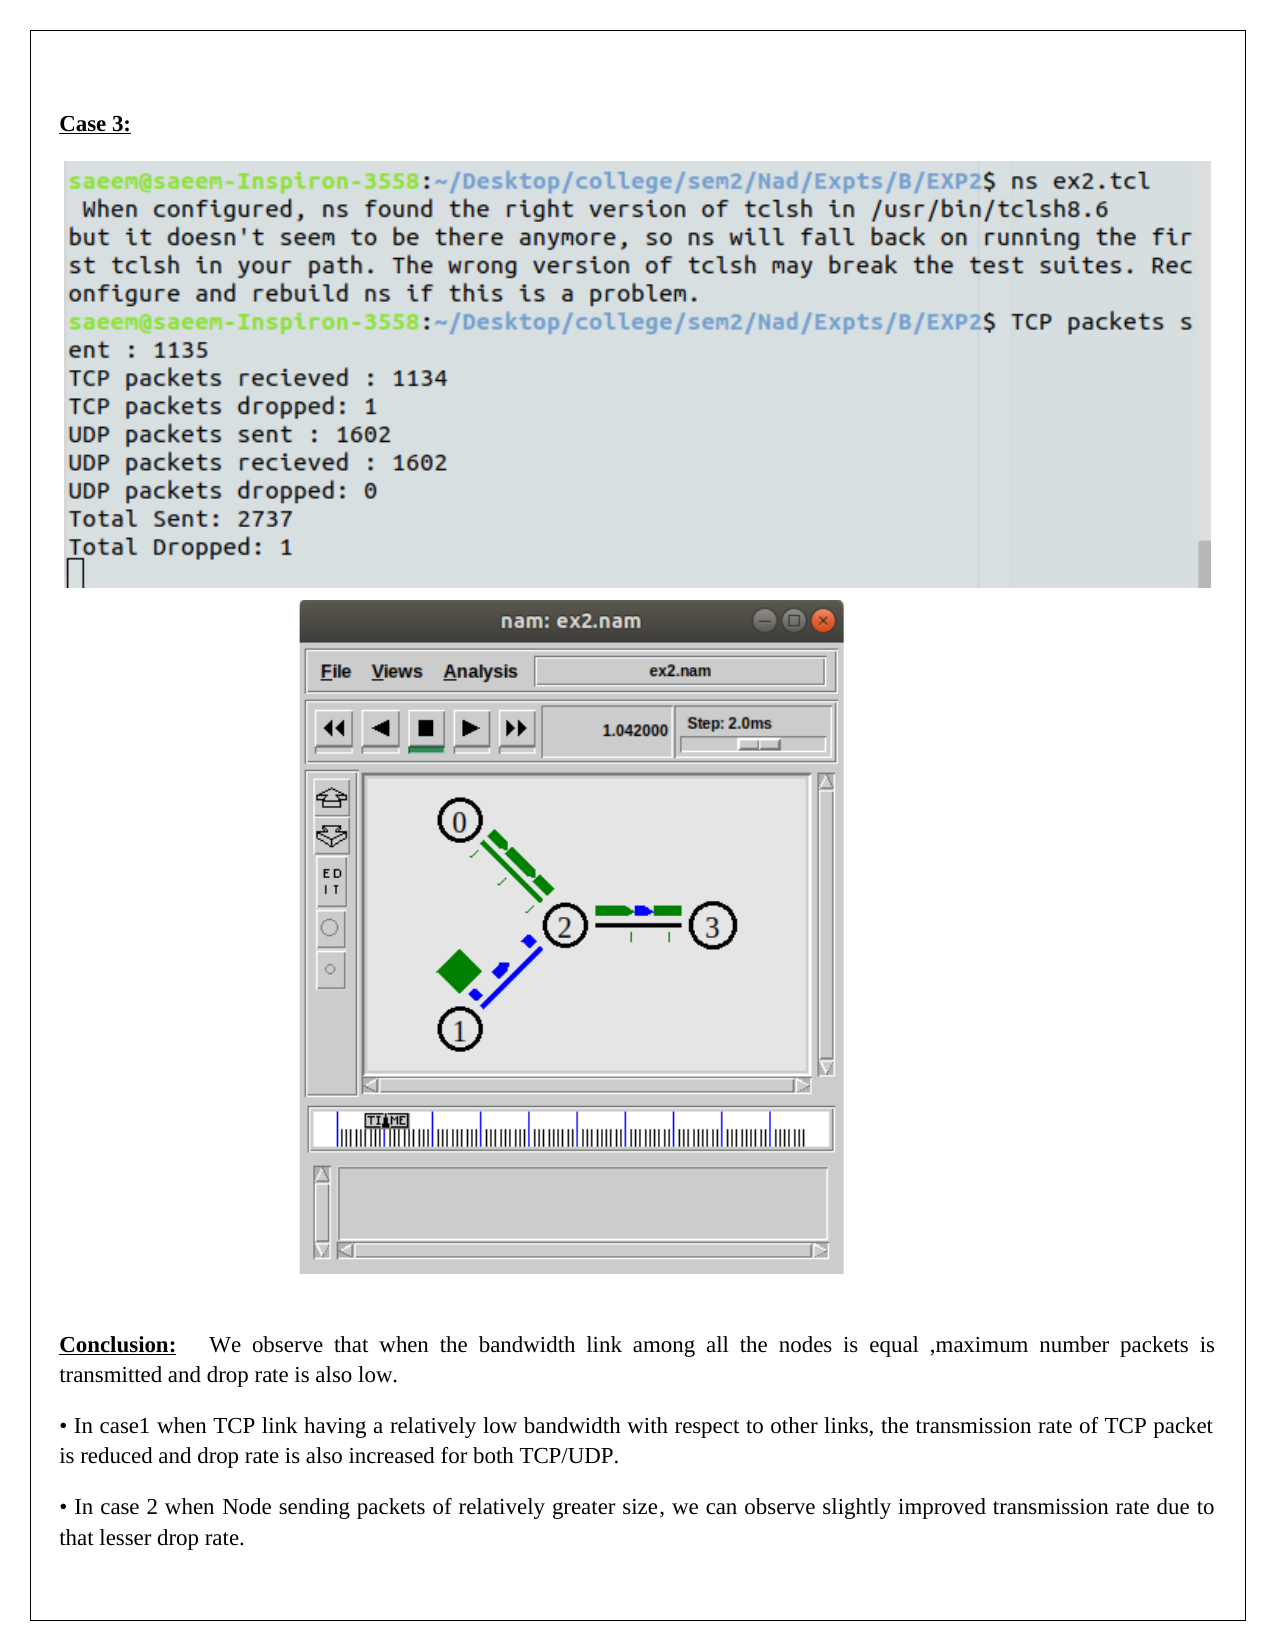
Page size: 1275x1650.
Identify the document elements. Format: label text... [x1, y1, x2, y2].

text Case 3: [59, 110, 1216, 136]
text Conclusion: We observe that when the bandwidth link among all the nodes is equal ,maximum number packets is transmitted and drop rate is also low. [59, 1331, 1216, 1387]
text • In case 2 when Node sending packets of relatively greater size, we can observe slightly improved transmission rate due to that lesser drop rate. [59, 1493, 1216, 1550]
picture [299, 600, 844, 1274]
picture [64, 161, 1211, 588]
text • In case1 when TCP link having a relatively low bandwidth with respect to other links, the transmission rate of TCP packet is reduced and drop rate is also increased for both TCP/UDP. [59, 1412, 1216, 1469]
